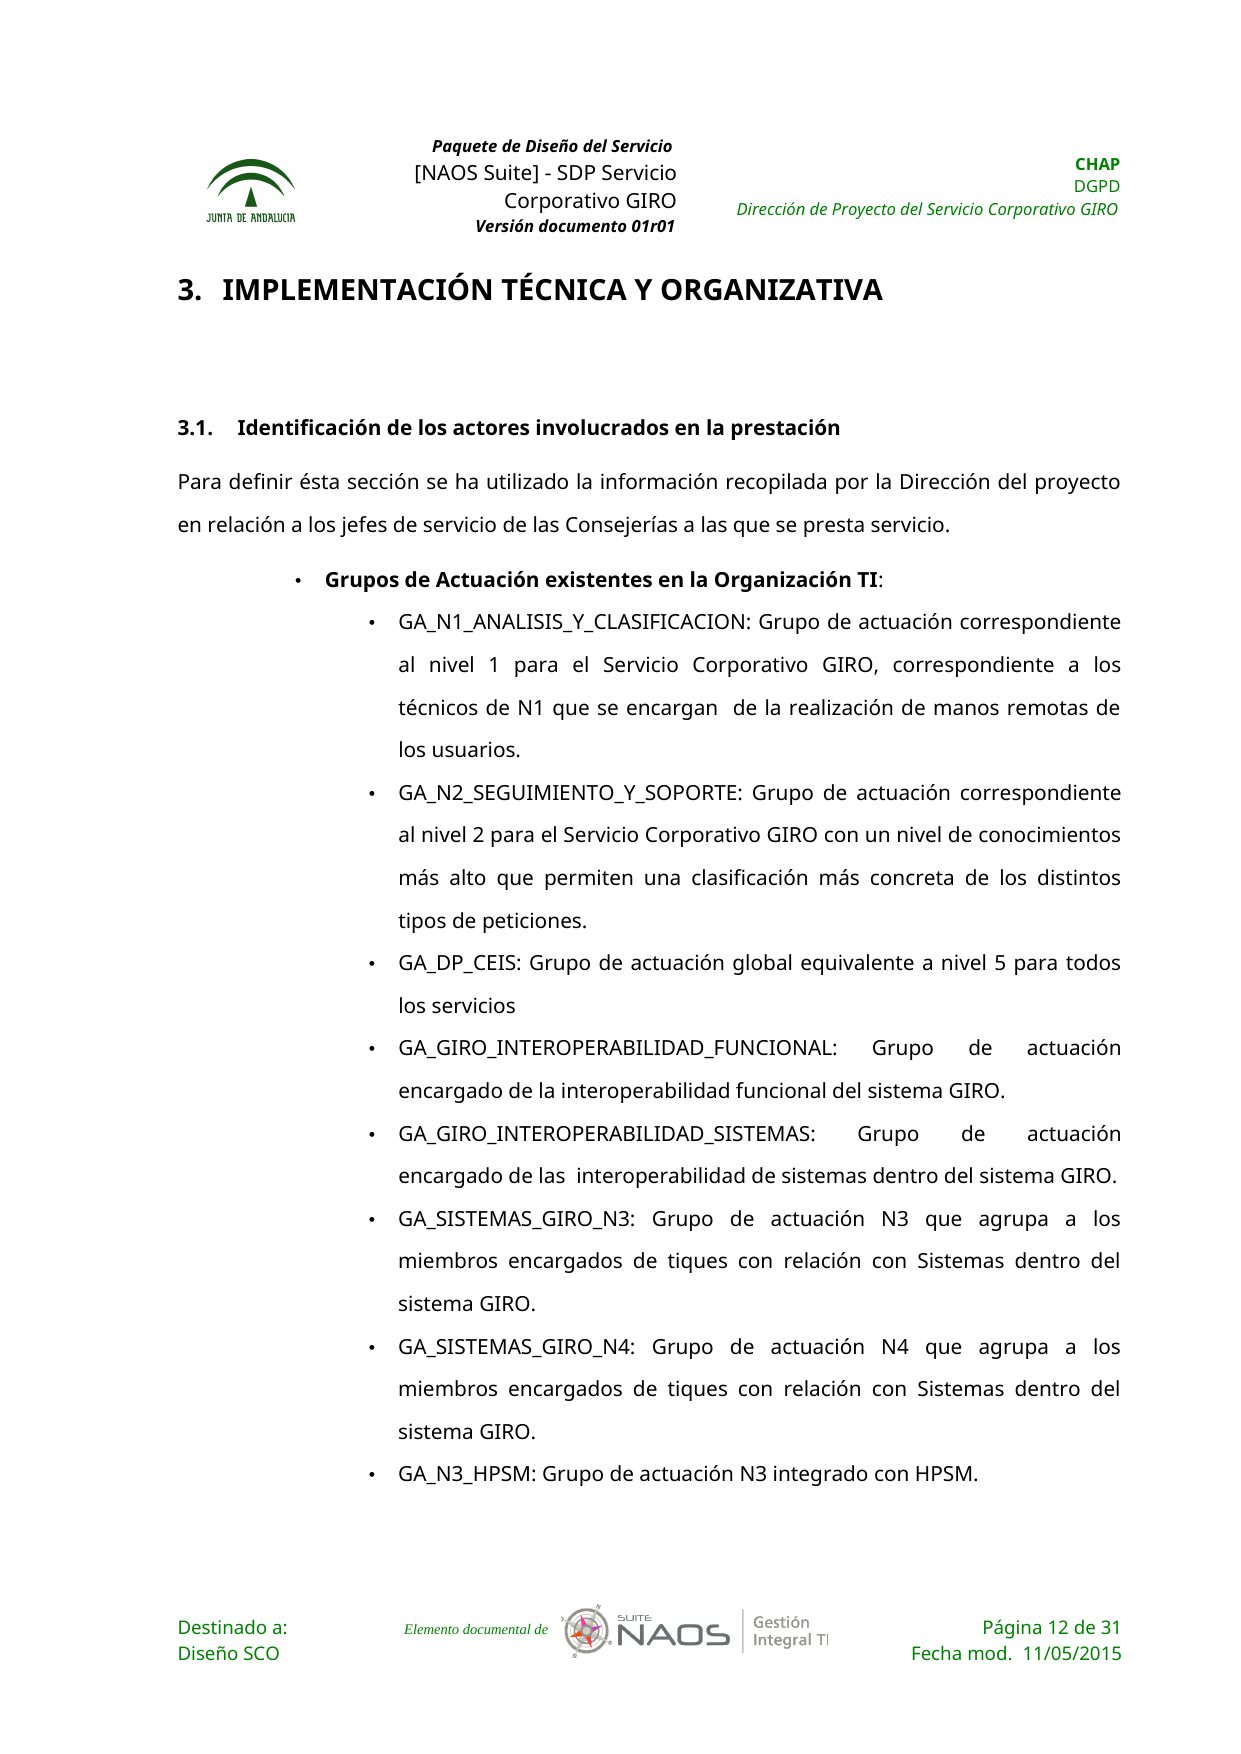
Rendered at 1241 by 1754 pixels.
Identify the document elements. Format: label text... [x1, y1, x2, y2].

list GA_SISTEMAS_GIRO_N4: Grupo de actuación N4 que agrupa a los miembros encargados de tiques con relación con Sistemas dentro del sistema GIRO. [368, 1332, 1122, 1445]
subtitle Identificación de los actores involucrados en la prestación [177, 413, 1122, 441]
list Grupos de Actuación existentes en la Organización TI: [295, 565, 1122, 593]
list GA_DP_CEIS: Grupo de actuación global equivalente a nivel 5 para todos los servicios [369, 948, 1122, 1019]
list GA_N3_HPSM: Grupo de actuación N3 integrado con HPSM. [368, 1459, 1122, 1488]
subtitle Implementación Técnica y Organizativa [177, 269, 1122, 308]
picture [201, 159, 298, 226]
list GA_GIRO_INTEROPERABILIDAD_FUNCIONAL: Grupo de actuación encargado de la interoperabilidad funcional del sistema GIRO. [369, 1033, 1122, 1104]
picture [560, 1604, 829, 1658]
list GA_SISTEMAS_GIRO_N3: Grupo de actuación N3 que agrupa a los miembros encargados de tiques con relación con Sistemas dentro del sistema GIRO. [368, 1204, 1122, 1318]
text Para definir ésta sección se ha utilizado la información recopilada por la Dirección del proyecto en relación a los jefes de servicio de las Consejerías a las que se presta servicio. [177, 467, 1122, 538]
list GA_N1_ANALISIS_Y_CLASIFICACION: Grupo de actuación correspondiente al nivel 1 para el Servicio Corporativo GIRO, correspondiente a los técnicos de N1 que se encargan de la realización de manos remotas de los usuarios. [369, 607, 1122, 764]
list GA_GIRO_INTEROPERABILIDAD_SISTEMAS: Grupo de actuación encargado de las interoperabilidad de sistemas dentro del sistema GIRO. [369, 1119, 1122, 1190]
list GA_N2_SEGUIMIENTO_Y_SOPORTE: Grupo de actuación correspondiente al nivel 2 para el Servicio Corporativo GIRO con un nivel de conocimientos más alto que permiten una clasificación más concreta de los distintos tipos de peticiones. [369, 778, 1122, 934]
